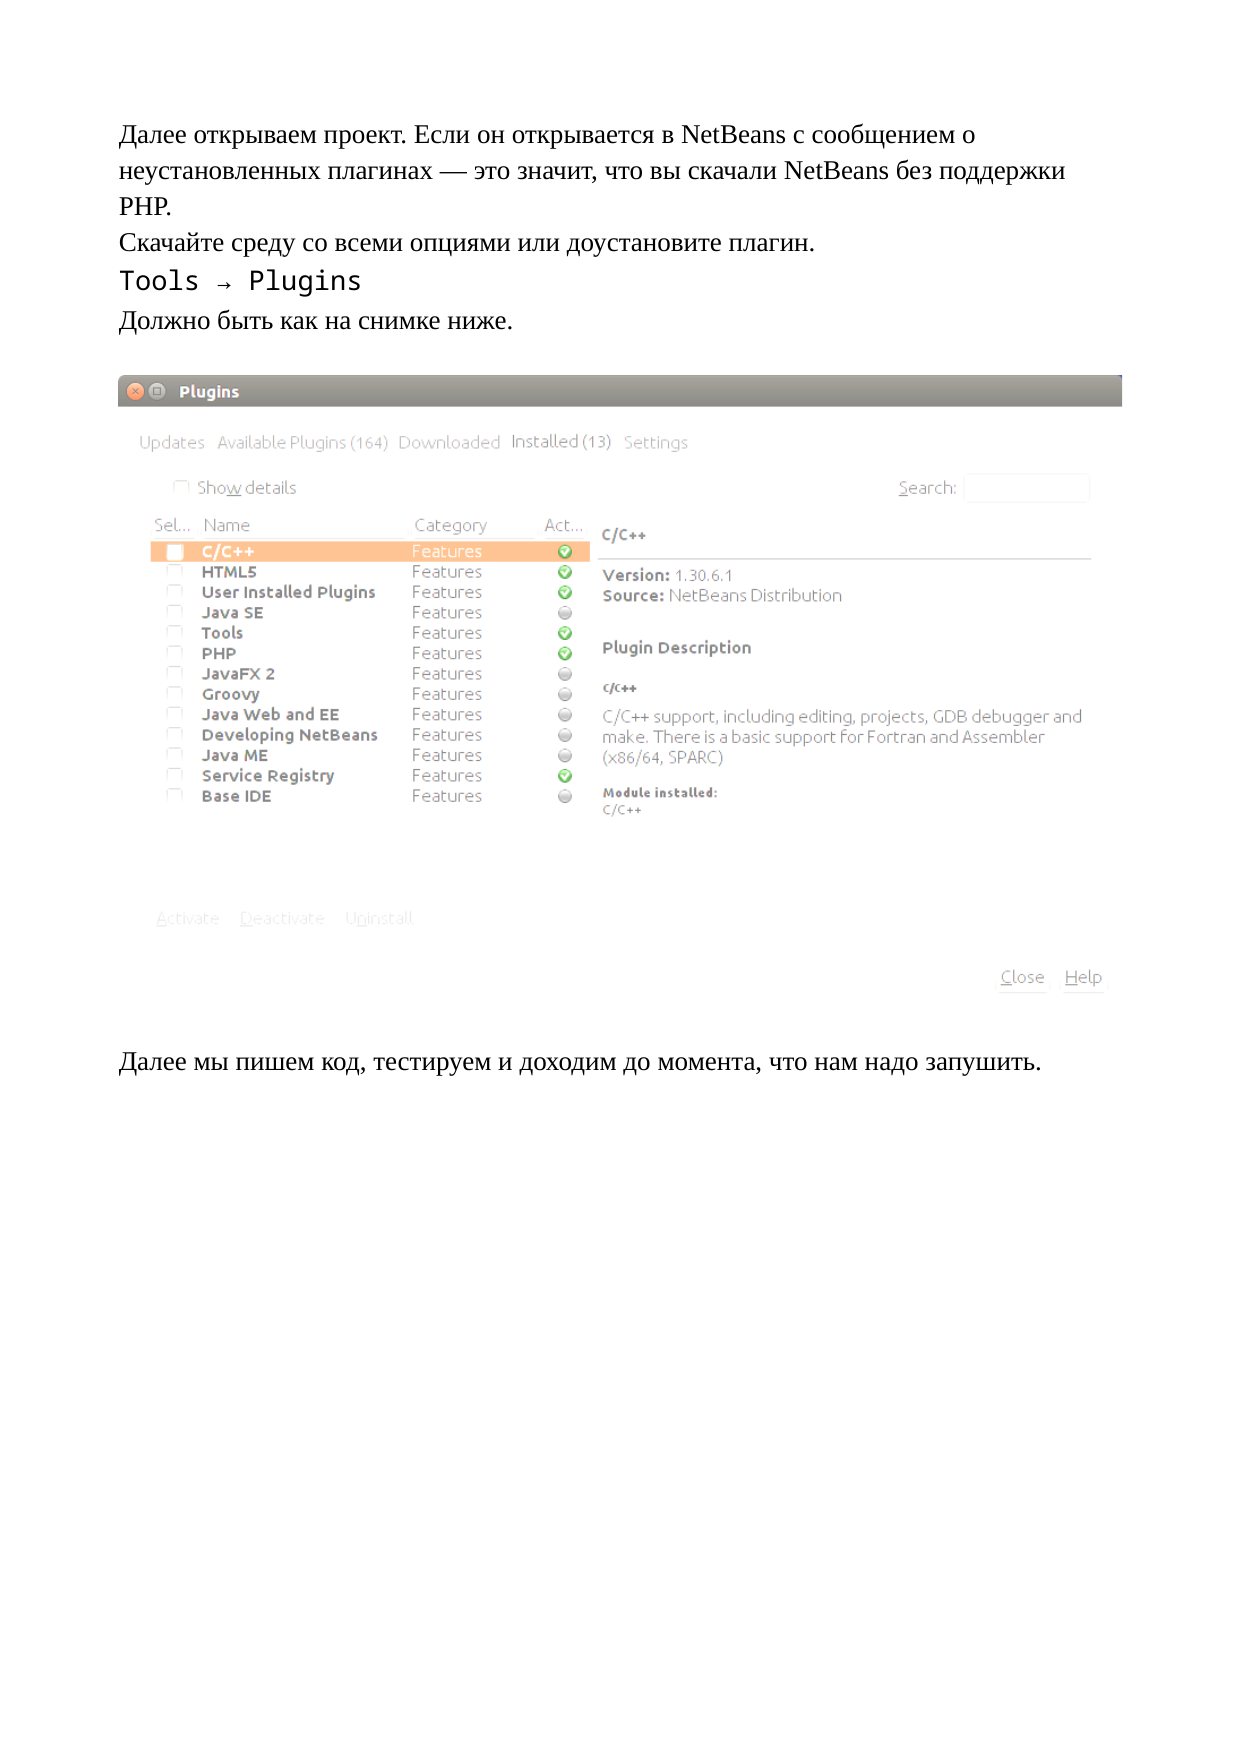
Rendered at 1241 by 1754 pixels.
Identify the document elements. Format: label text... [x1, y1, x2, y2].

text Должно быть как на снимке ниже. [118, 304, 1122, 335]
text Tools → Plugins [118, 261, 1122, 298]
text Далее открываем проект. Если он открывается в NetBeans с сообщением о неустановленных плагинах — это значит, что вы скачали NetBeans без поддержки PHP. [118, 118, 1122, 221]
text Скачайте среду со всеми опциями или доустановите плагин. [118, 226, 1122, 257]
text Далее мы пишем код, тестируем и доходим до момента, что нам надо запушить. [118, 1044, 1122, 1076]
